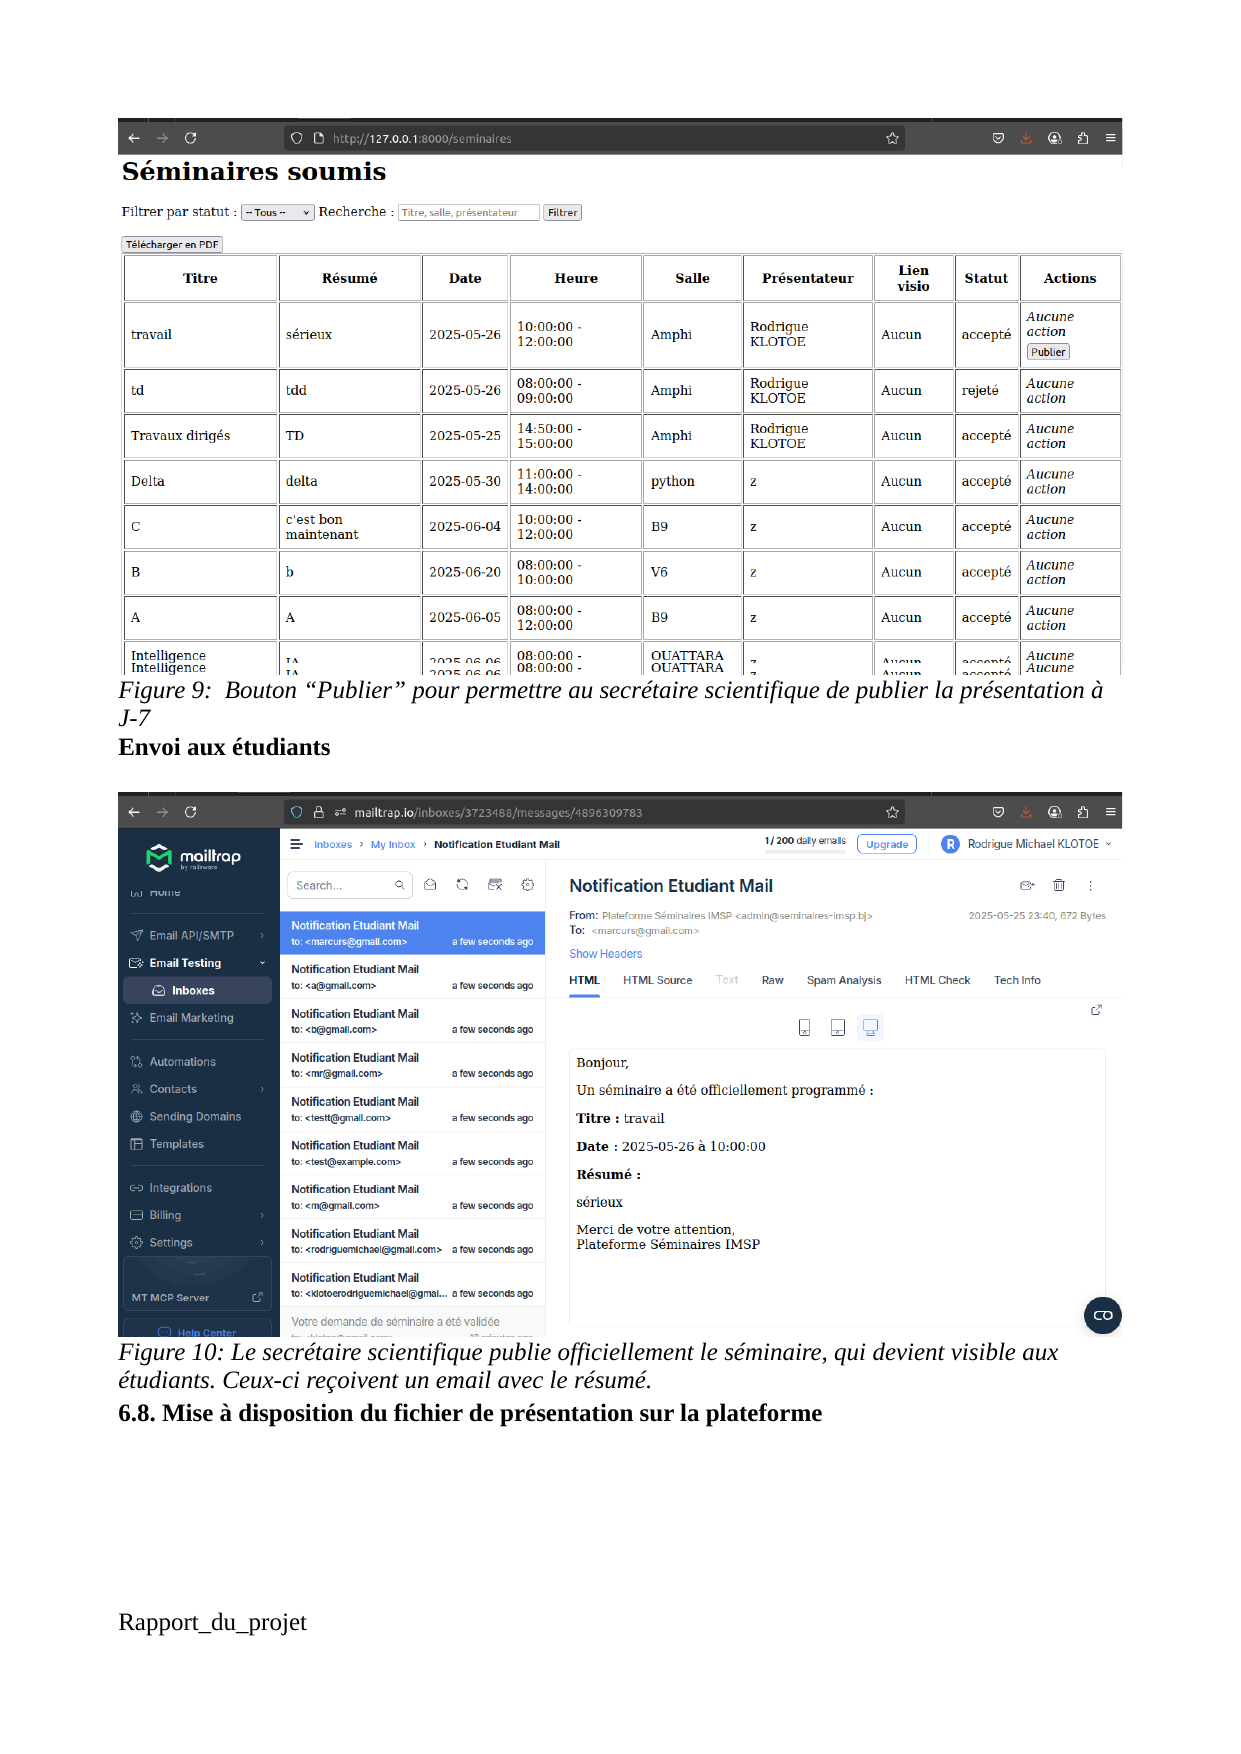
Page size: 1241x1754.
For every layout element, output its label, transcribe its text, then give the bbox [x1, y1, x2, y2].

picture [118, 792, 1123, 1337]
text Figure 9: Bouton “Publier” pour permettre au secrétaire scientifique de publier la présentation à J-7 [118, 675, 1122, 732]
text Envoi aux étudiants [118, 732, 1122, 761]
text Figure 10: Le secrétaire scientifique publie officiellement le séminaire, qui devient visible aux étudiants. Ceux-ci reçoivent un email avec le résumé. [118, 1337, 1122, 1394]
text [118, 780, 1122, 792]
text 6.8. Mise à disposition du fichier de présentation sur la plateforme [118, 1394, 1122, 1427]
picture [118, 118, 1123, 675]
